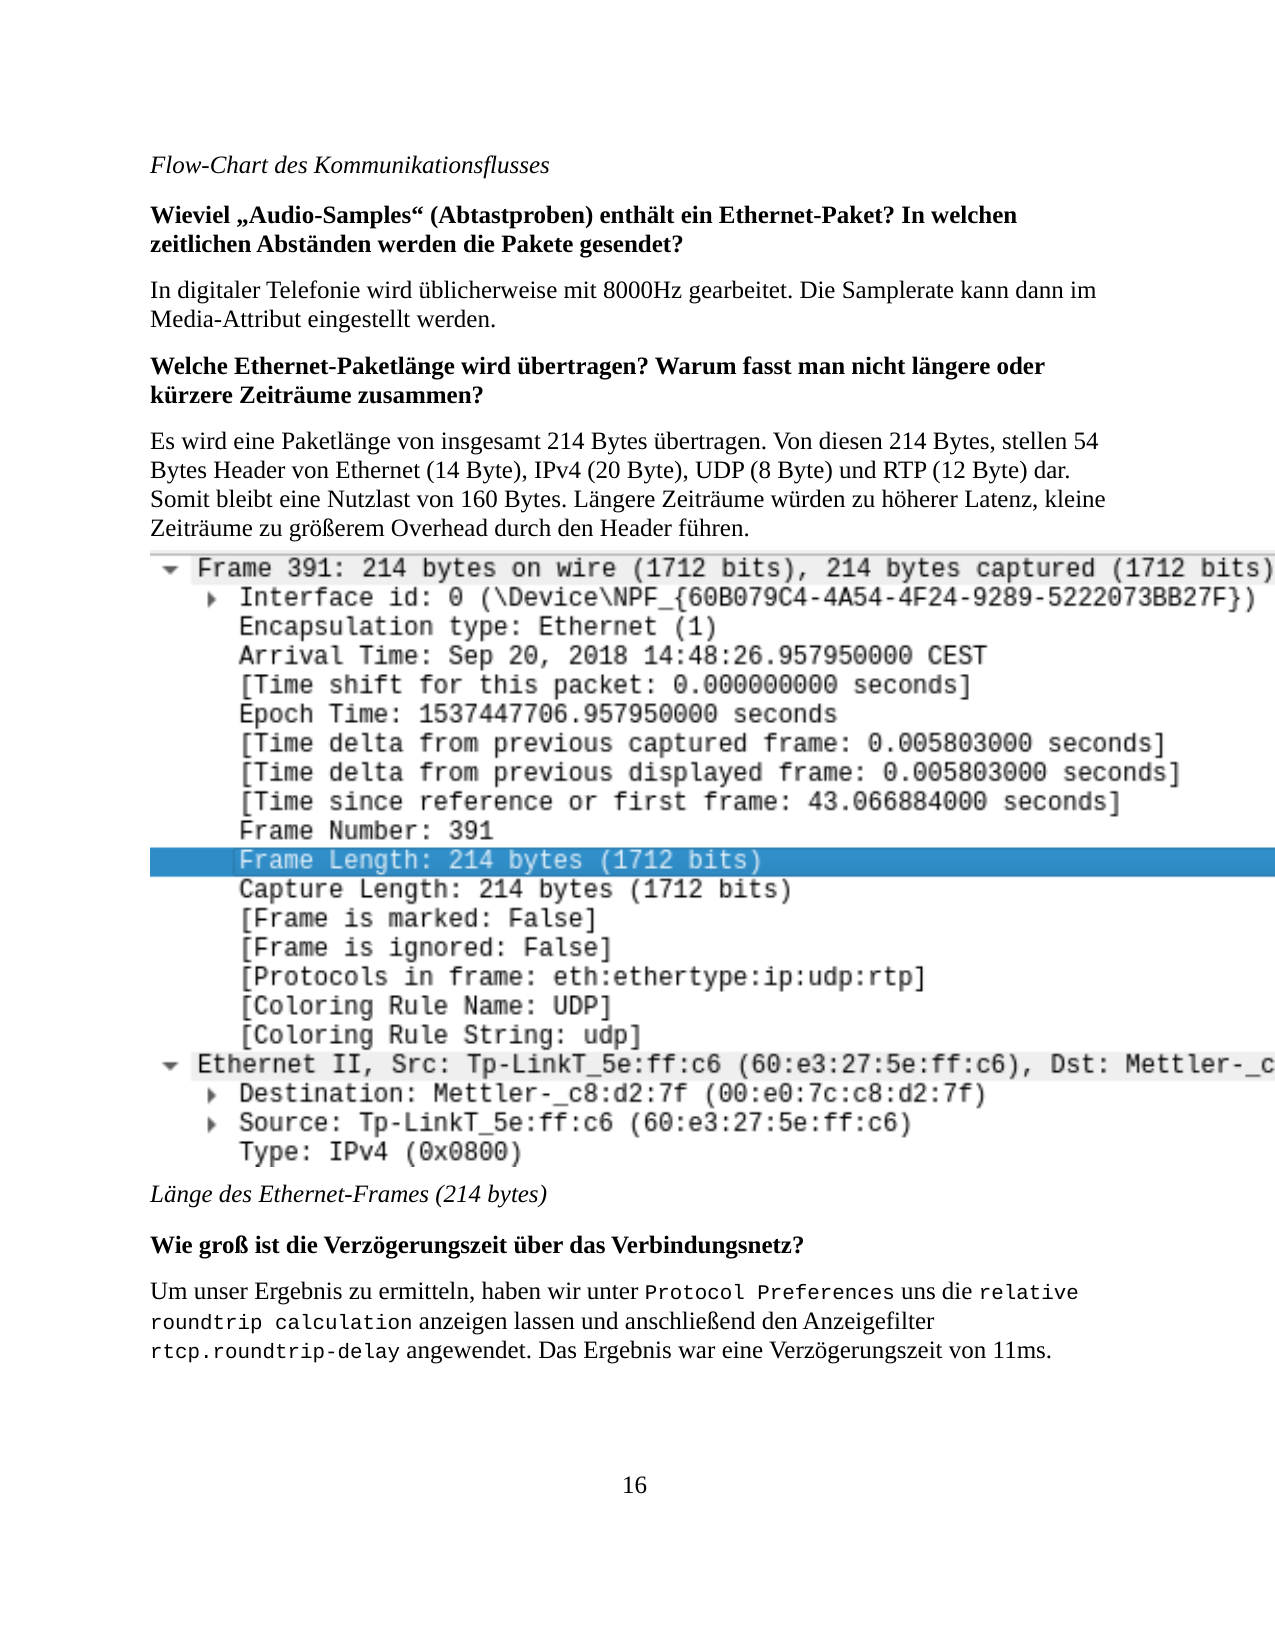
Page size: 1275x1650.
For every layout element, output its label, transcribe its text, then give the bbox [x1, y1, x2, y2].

text Es wird eine Paketlänge von insgesamt 214 Bytes übertragen. Von diesen 214 Bytes, stellen 54 Bytes Header von Ethernet (14 Byte), IPv4 (20 Byte), UDP (8 Byte) und RTP (12 Byte) dar. Somit bleibt eine Nutzlast von 160 Bytes. Längere Zeiträume würden zu höherer Latenz, kleine Zeiträume zu größerem Overhead durch den Header führen. [150, 426, 1125, 541]
text Um unser Ergebnis zu ermitteln, haben wir unter Protocol Preferences uns die relative roundtrip calculation anzeigen lassen und anschließend den Anzeigefilter rtcp.roundtrip-delay angewendet. Das Ergebnis war eine Verzögerungszeit von 11ms. [150, 1276, 1125, 1365]
text Flow-Chart des Kommunikationsflusses [150, 150, 1125, 179]
picture [150, 550, 1275, 1167]
text In digitaler Telefonie wird üblicherweise mit 8000Hz gearbeitet. Die Samplerate kann dann im Media-Attribut eingestellt werden. [150, 276, 1125, 333]
text Welche Ethernet-Paketlänge wird übertragen? Warum fasst man nicht längere oder kürzere Zeiträume zusammen? [150, 351, 1125, 408]
text Wieviel „Audio-Samples“ (Abtastproben) enthält ein Ethernet-Paket? In welchen zeitlichen Abständen werden die Pakete gesendet? [150, 200, 1125, 258]
text Länge des Ethernet-Frames (214 bytes) [150, 1179, 1125, 1208]
text Wie groß ist die Verzögerungszeit über das Verbindungsnetz? [150, 1230, 1125, 1258]
